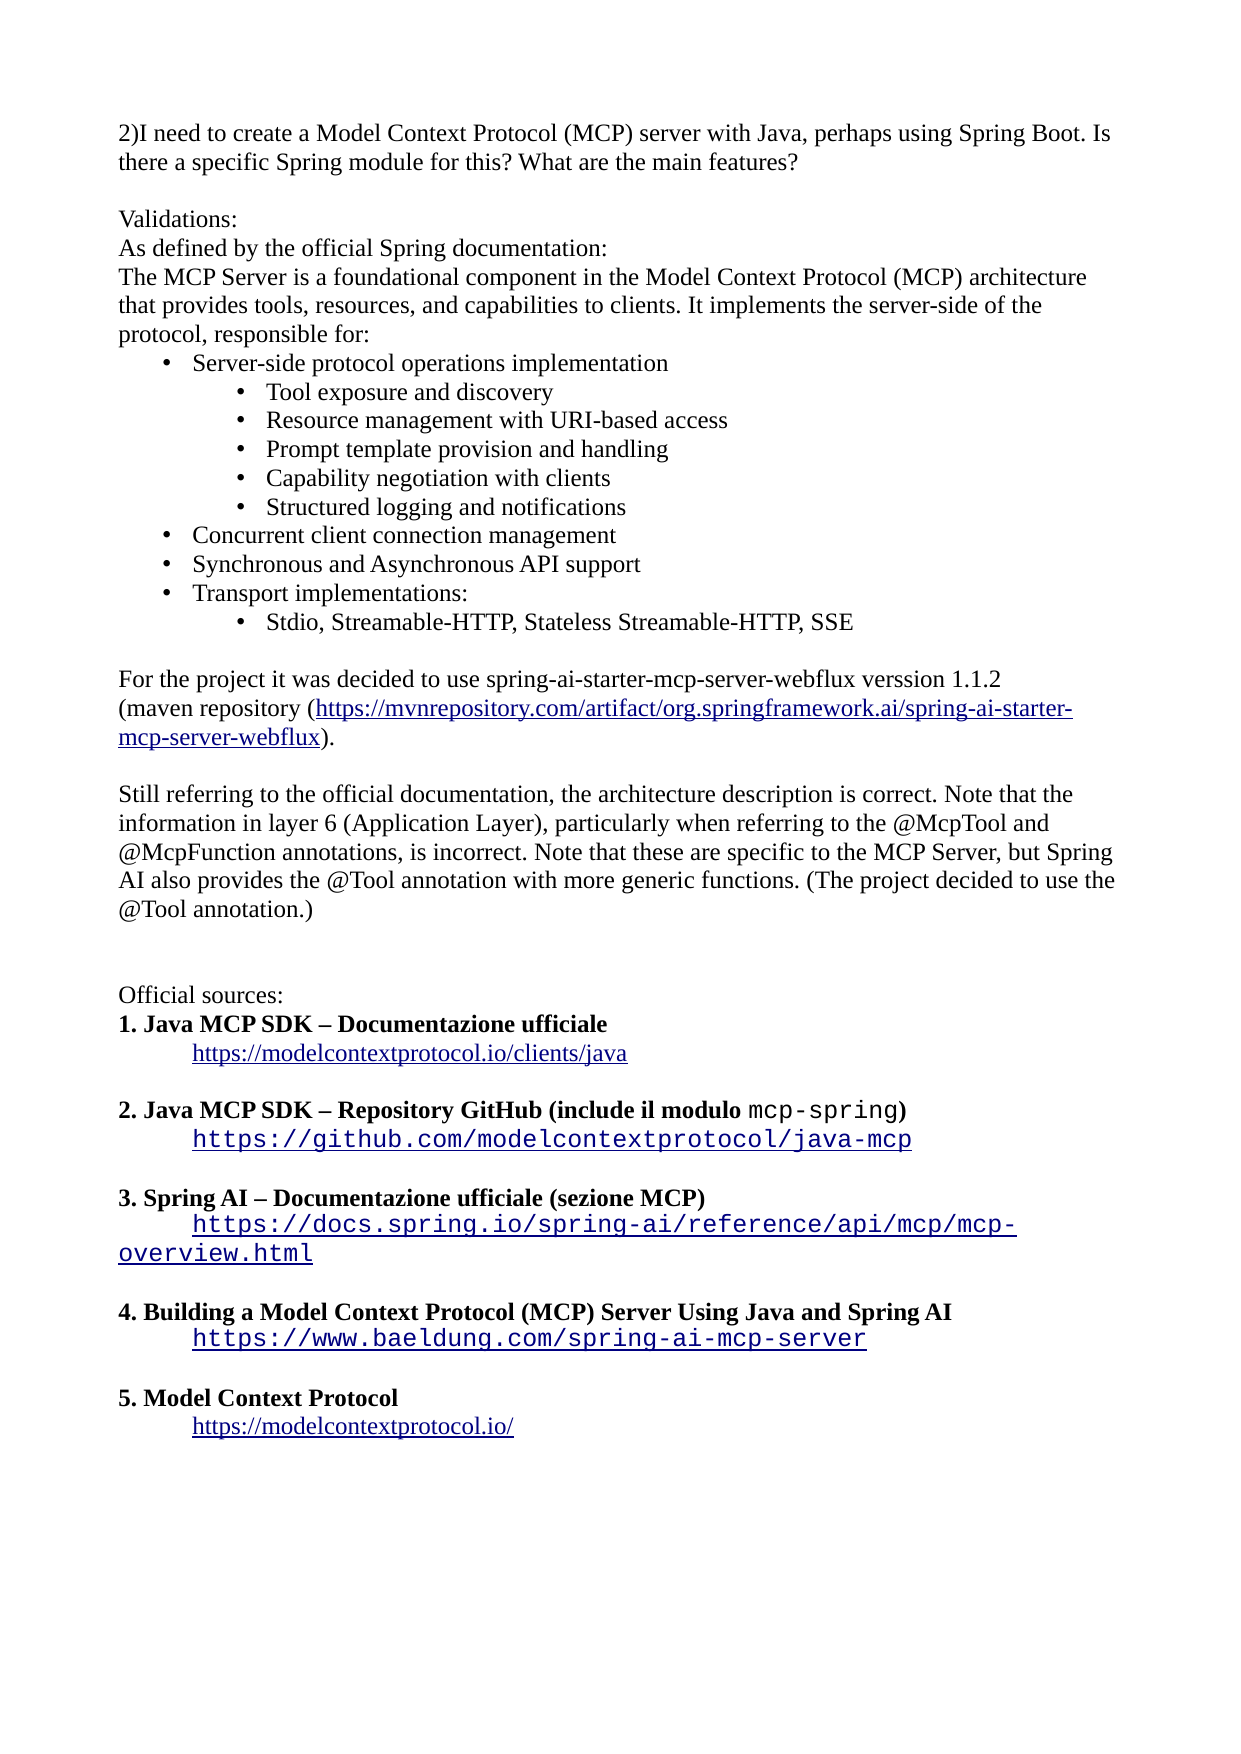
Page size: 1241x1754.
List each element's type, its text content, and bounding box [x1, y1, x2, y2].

text https://github.com/modelcontextprotocol/java-mcp [118, 1126, 1122, 1155]
text For the project it was decided to use spring-ai-starter-mcp-server-webflux verssion 1.1.2 [118, 664, 1122, 693]
text 2. Java MCP SDK – Repository GitHub (include il modulo mcp-spring) [118, 1096, 1122, 1126]
list Capability negotiation with clients [236, 463, 1122, 492]
list Server-side protocol operations implementation [162, 348, 1122, 377]
text https://modelcontextprotocol.io/clients/java [118, 1038, 1122, 1067]
text Validations: [118, 204, 1122, 233]
text https://docs.spring.io/spring-ai/reference/api/mcp/mcp-overview.html [118, 1212, 1122, 1268]
text Official sources: [118, 981, 1122, 1009]
text https://www.baeldung.com/spring-ai-mcp-server [118, 1326, 1122, 1354]
text 5. Model Context Protocol [118, 1383, 1122, 1411]
list Synchronous and Asynchronous API support [162, 549, 1122, 578]
list Prompt template provision and handling [236, 434, 1122, 463]
text 1. Java MCP SDK – Documentazione ufficiale [118, 1009, 1122, 1038]
list Concurrent client connection management [162, 521, 1122, 549]
list Tool exposure and discovery [236, 377, 1122, 406]
list Transport implementations: [162, 578, 1122, 607]
text (maven repository (https://mvnrepository.com/artifact/org.springframework.ai/spring-ai-starter-mcp-server-webflux). [118, 693, 1122, 751]
text As defined by the official Spring documentation: [118, 233, 1122, 262]
text https://modelcontextprotocol.io/ [118, 1411, 1122, 1440]
text 2)I need to create a Model Context Protocol (MCP) server with Java, perhaps using Spring Boot. Is there a specific Spring module for this? What are the main features? [118, 118, 1122, 176]
text 3. Spring AI – Documentazione ufficiale (sezione MCP) [118, 1183, 1122, 1212]
list Structured logging and notifications [236, 492, 1122, 521]
text The MCP Server is a foundational component in the Model Context Protocol (MCP) architecture that provides tools, resources, and capabilities to clients. It implements the server-side of the protocol, responsible for: [118, 262, 1122, 348]
list Stdio, Streamable-HTTP, Stateless Streamable-HTTP, SSE [236, 607, 1122, 636]
text 4. Building a Model Context Protocol (MCP) Server Using Java and Spring AI [118, 1297, 1122, 1326]
text Still referring to the official documentation, the architecture description is correct. Note that the information in layer 6 (Application Layer), particularly when referring to the @McpTool and @McpFunction annotations, is incorrect. Note that these are specific to the MCP Server, but Spring AI also provides the @Tool annotation with more generic functions. (The project decided to use the @Tool annotation.) [118, 779, 1122, 923]
list Resource management with URI-based access [236, 406, 1122, 434]
